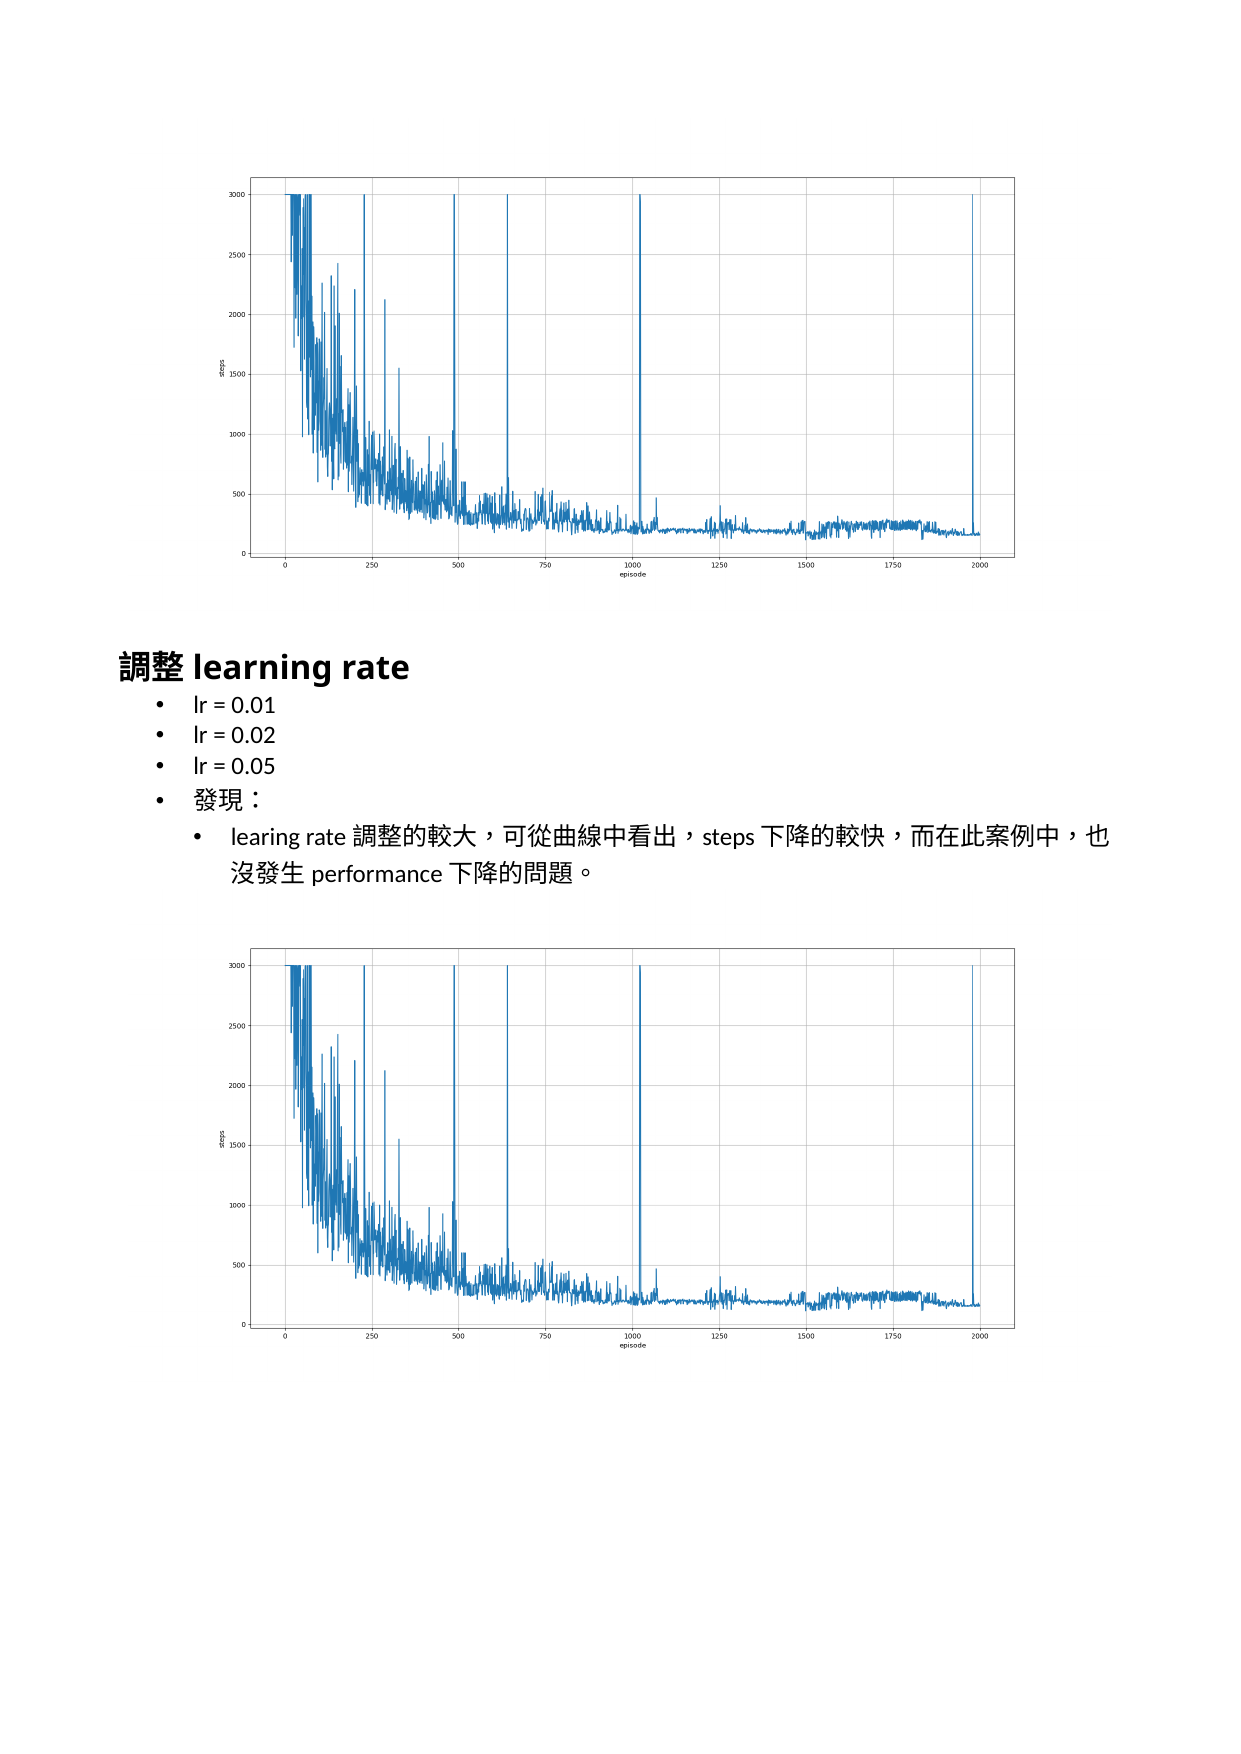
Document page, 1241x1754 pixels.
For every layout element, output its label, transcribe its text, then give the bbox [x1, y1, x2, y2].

list lr = 0.02 [156, 719, 1122, 750]
picture [127, 889, 1113, 1382]
list lr = 0.05 [156, 750, 1122, 781]
list 發現： [156, 781, 1122, 817]
subtitle 調整 learning rate [118, 641, 1122, 689]
picture [127, 118, 1113, 611]
list learing rate 調整的較大，可從曲線中看出，steps 下降的較快，而在此案例中，也沒發生 performance 下降的問題。 [193, 817, 1122, 889]
list lr = 0.01 [156, 689, 1122, 719]
